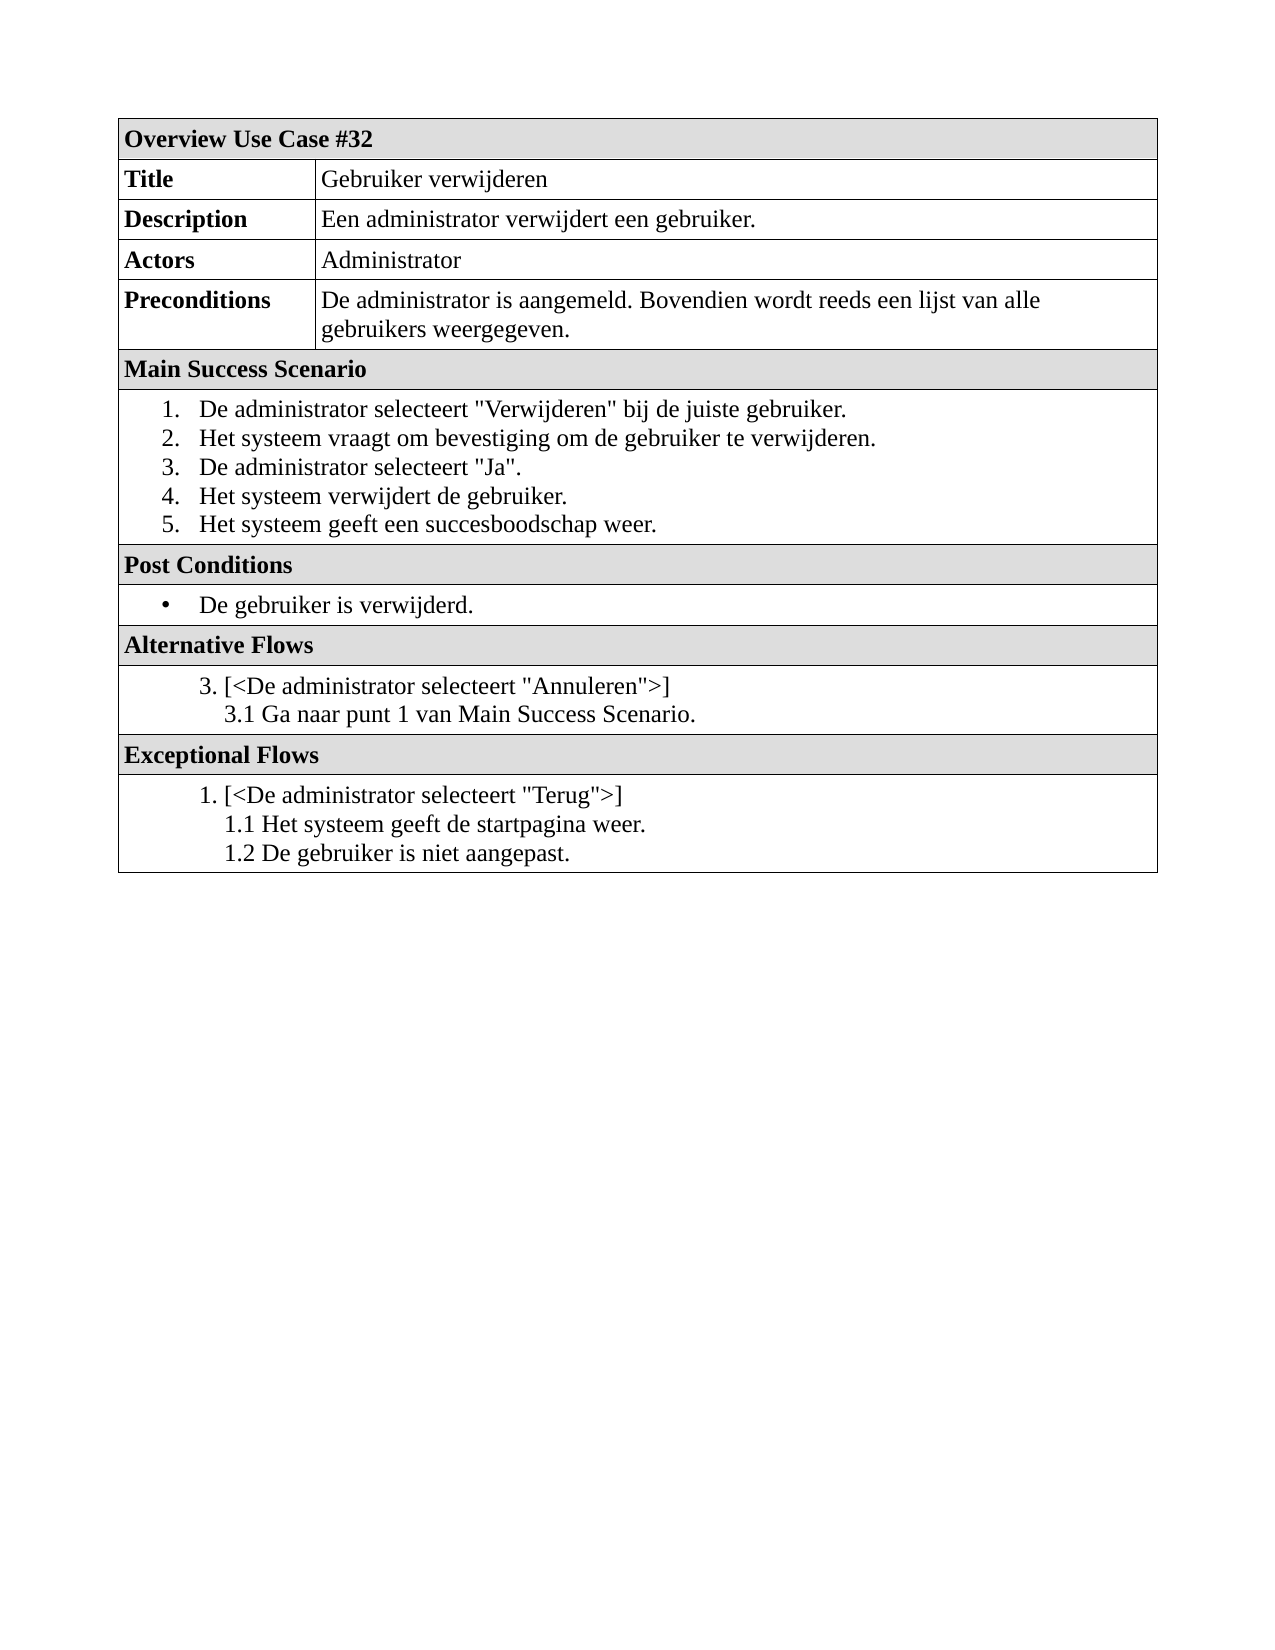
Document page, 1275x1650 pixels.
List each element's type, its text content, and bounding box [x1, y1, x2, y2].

table_cell Post Conditions [119, 545, 1157, 584]
table_cell Actors [119, 240, 315, 279]
table_header Overview Use Case #32 [119, 119, 1157, 158]
table_cell Main Success Scenario [119, 350, 1157, 389]
table_cell Alternative Flows [119, 626, 1157, 665]
table_cell Een administrator verwijdert een gebruiker. [316, 200, 1157, 239]
table_cell Description [119, 200, 315, 239]
table_cell De administrator is aangemeld. Bovendien wordt reeds een lijst van alle gebruikers weergegeven. [316, 280, 1157, 348]
table_cell De administrator selecteert "Verwijderen" bij de juiste gebruiker. Het systeem vraagt om bevestiging om de gebruiker te verwijderen. De administrator selecteert "Ja". Het systeem verwijdert de gebruiker. Het systeem geeft een succesboodschap weer. [119, 390, 1157, 544]
table_cell Preconditions [119, 280, 315, 348]
table_cell Exceptional Flows [119, 735, 1157, 774]
table_cell 3. [<De administrator selecteert "Annuleren">] 3.1 Ga naar punt 1 van Main Success Scenario. [119, 666, 1157, 734]
table_cell Administrator [316, 240, 1157, 279]
table_cell 1. [<De administrator selecteert "Terug">] 1.1 Het systeem geeft de startpagina weer. 1.2 De gebruiker is niet aangepast. [119, 775, 1157, 872]
table_cell Title [119, 160, 315, 199]
table_cell Gebruiker verwijderen [316, 160, 1157, 199]
table_cell De gebruiker is verwijderd. [119, 585, 1157, 625]
